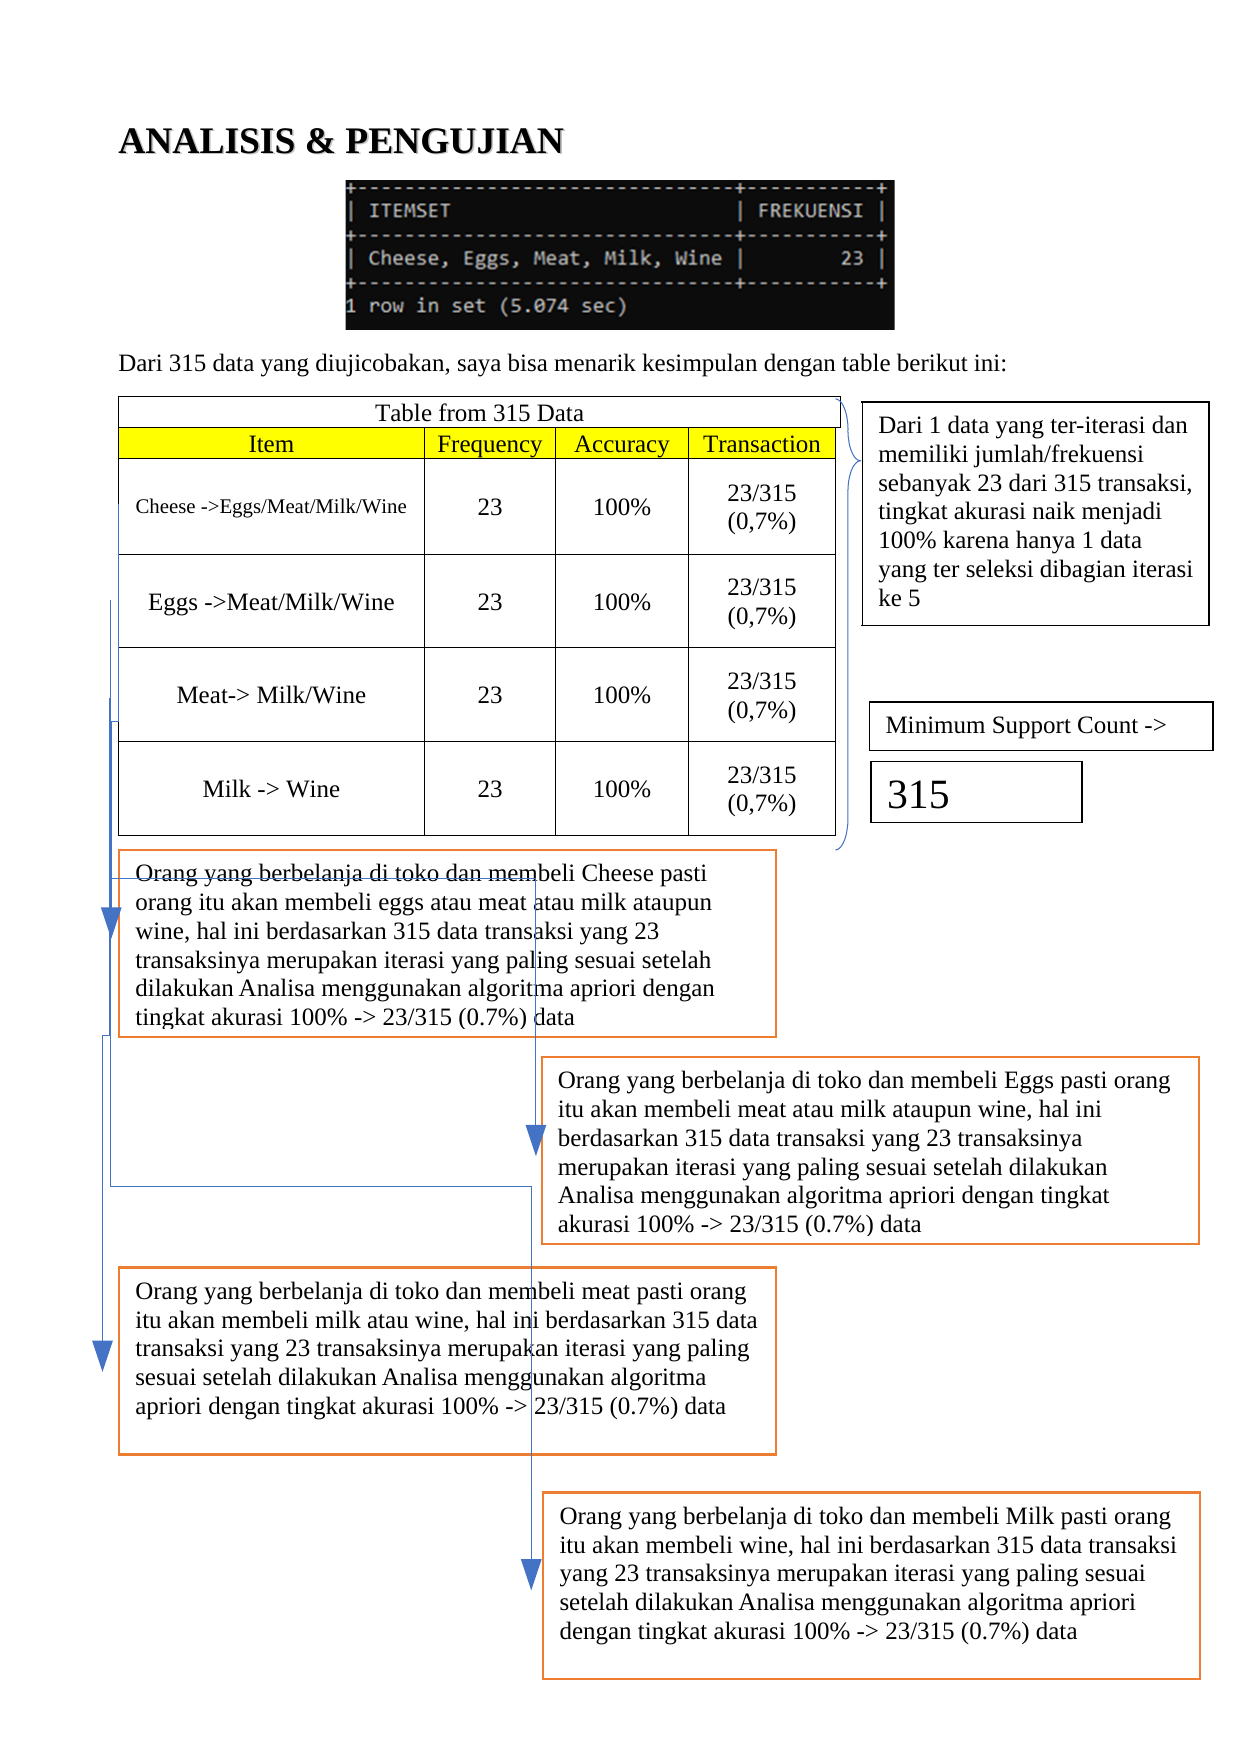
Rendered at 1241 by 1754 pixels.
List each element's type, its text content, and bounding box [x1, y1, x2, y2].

table_cell 23/315 (0,7%) [689, 555, 835, 647]
text Orang yang berbelanja di toko dan membeli Eggs pasti orang itu akan membeli meat atau milk ataupun wine, hal ini berdasarkan 315 data transaksi yang 23 transaksinya merupakan iterasi yang paling sesuai setelah dilakukan Analisa menggunakan algoritma apriori dengan tingkat akurasi 100% -> 23/315 (0.7%) data [558, 1065, 1183, 1235]
table_cell 23/315 (0,7%) [689, 459, 835, 553]
text Dari 315 data yang diujicobakan, saya bisa menarik kesimpulan dengan table berikut ini: [870, 703, 1212, 750]
table_cell 100% [556, 459, 688, 553]
subtitle ANALISIS & PENGUJIAN [118, 118, 1122, 161]
table_cell Transaction [689, 428, 835, 458]
table_cell Cheese ->Eggs/Meat/Milk/Wine [119, 459, 424, 553]
table_cell Eggs ->Meat/Milk/Wine [119, 555, 424, 647]
table_cell Meat-> Milk/Wine [119, 648, 424, 741]
text Orang yang berbelanja di toko dan membeli meat pasti orang itu akan membeli milk atau wine, hal ini berdasarkan 315 data transaksi yang 23 transaksinya merupakan iterasi yang paling sesuai setelah dilakukan Analisa menggunakan algoritma apriori dengan tingkat akurasi 100% -> 23/315 (0.7%) data [135, 1276, 531, 1420]
text 315 DATA [887, 769, 1066, 814]
text Dari 315 data yang diujicobakan, saya bisa menarik kesimpulan dengan table berikut ini: [118, 348, 1122, 377]
table_cell [836, 458, 841, 553]
table_cell 100% [556, 555, 688, 647]
table_cell 100% [556, 648, 688, 741]
table_header Table from 315 Data [119, 397, 840, 427]
table_cell [836, 741, 841, 835]
table_cell 23 [425, 459, 555, 553]
table_cell Frequency [425, 428, 555, 458]
table_cell 23 [425, 648, 555, 741]
text Dari 1 data yang ter-iterasi dan memiliki jumlah/frekuensi sebanyak 23 dari 315 transaksi, tingkat akurasi naik menjadi 100% karena hanya 1 data yang ter seleksi dibagian iterasi ke 5 [878, 410, 1193, 611]
text Orang yang berbelanja di toko dan membeli Cheese pasti orang itu akan membeli eggs atau meat atau milk ataupun wine, hal ini berdasarkan 315 data transaksi yang 23 transaksinya merupakan iterasi yang paling sesuai setelah dilakukan Analisa menggunakan algoritma apriori dengan tingkat akurasi 100% -> 23/315 (0.7%) data [135, 858, 760, 1028]
table_cell 100% [556, 742, 688, 835]
text Orang yang berbelanja di toko dan membeli Milk pasti orang itu akan membeli wine, hal ini berdasarkan 315 data transaksi yang 23 transaksinya merupakan iterasi yang paling sesuai setelah dilakukan Analisa menggunakan algoritma apriori dengan tingkat akurasi 100% -> 23/315 (0.7%) data [559, 1501, 1184, 1645]
text Dari 315 data yang diujicobakan, saya bisa menarik kesimpulan dengan table berikut ini: [863, 403, 1208, 625]
table_cell [836, 554, 841, 647]
text Orang yang berbelanja di toko dan membeli meat pasti orang itu akan membeli milk atau wine, hal ini berdasarkan 315 data transaksi yang 23 transaksinya merupakan iterasi yang paling sesuai setelah dilakukan Analisa menggunakan algoritma apriori dengan tingkat akurasi 100% -> 23/315 (0.7%) data [532, 1276, 760, 1420]
table_cell 23 [425, 742, 555, 835]
table_cell 23 [425, 555, 555, 647]
text Dari 315 data yang diujicobakan, saya bisa menarik kesimpulan dengan table berikut ini: [872, 762, 1081, 822]
table_cell Item [119, 428, 424, 458]
table_cell 23/315 (0,7%) [689, 742, 835, 835]
table_cell [836, 647, 841, 741]
table_cell 23/315 (0,7%) [689, 648, 835, 741]
table_cell Milk -> Wine [119, 742, 424, 835]
text Minimum Support Count -> 20 [885, 710, 1197, 742]
table_cell Accuracy [556, 428, 688, 458]
table_cell [836, 428, 841, 458]
